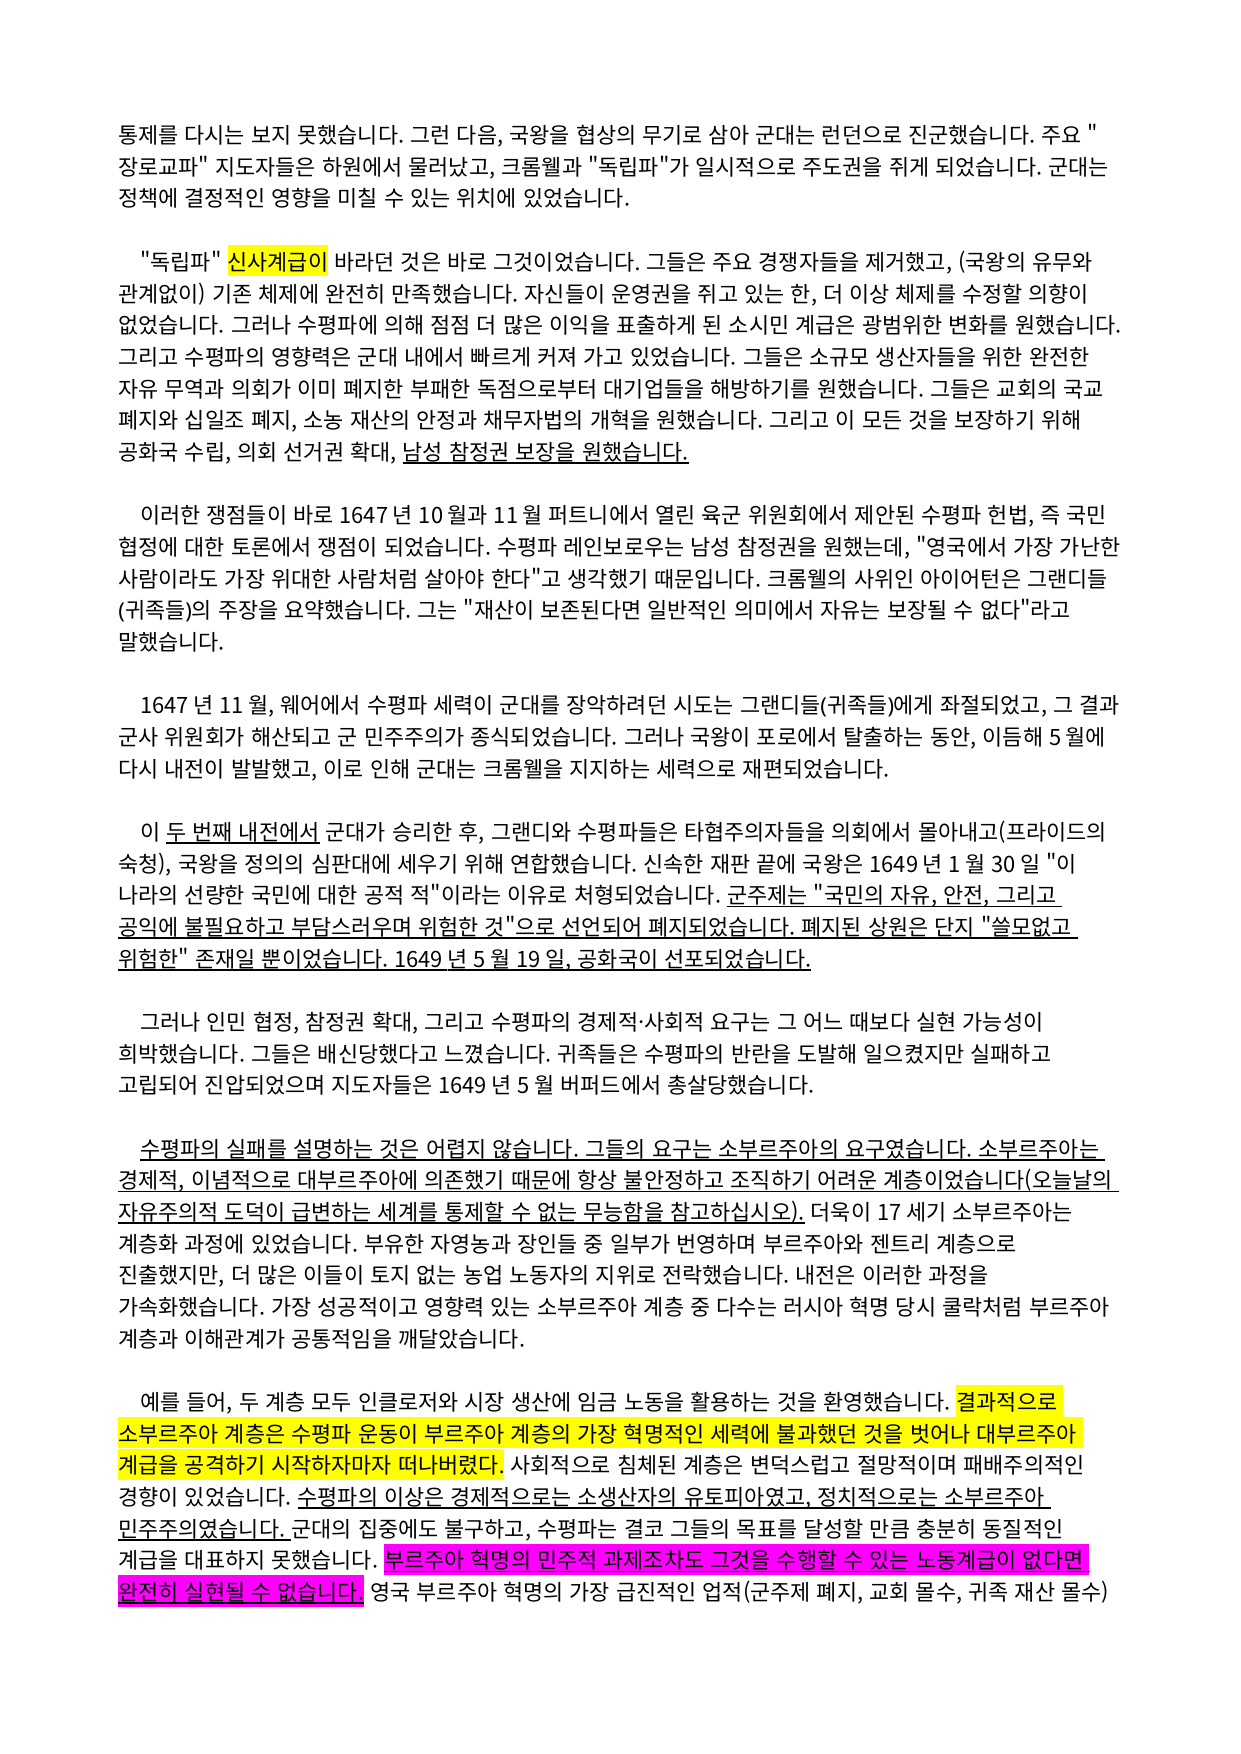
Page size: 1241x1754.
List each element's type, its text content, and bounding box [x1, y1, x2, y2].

text "독립파" 신사계급이 바라던 것은 바로 그것이었습니다. 그들은 주요 경쟁자들을 제거했고, (국왕의 유무와 관계없이) 기존 체제에 완전히 만족했습니다. 자신들이 운영권을 쥐고 있는 한, 더 이상 체제를 수정할 의향이 없었습니다. 그러나 수평파에 의해 점점 더 많은 이익을 표출하게 된 소시민 계급은 광범위한 변화를 원했습니다. 그리고 수평파의 영향력은 군대 내에서 빠르게 커져 가고 있었습니다. 그들은 소규모 생산자들을 위한 완전한 자유 무역과 의회가 이미 폐지한 부패한 독점으로부터 대기업들을 해방하기를 원했습니다. 그들은 교회의 국교 폐지와 십일조 폐지, 소농 재산의 안정과 채무자법의 개혁을 원했습니다. 그리고 이 모든 것을 보장하기 위해 공화국 수립, 의회 선거권 확대, 남성 참정권 보장을 원했습니다. [118, 245, 1122, 467]
text 예를 들어, 두 계층 모두 인클로저와 시장 생산에 임금 노동을 활용하는 것을 환영했습니다. 결과적으로 소부르주아 계층은 수평파 운동이 부르주아 계층의 가장 혁명적인 세력에 불과했던 것을 벗어나 대부르주아 계급을 공격하기 시작하자마자 떠나버렸다. 사회적으로 침체된 계층은 변덕스럽고 절망적이며 패배주의적인 경향이 있었습니다. 수평파의 이상은 경제적으로는 소생산자의 유토피아였고, 정치적으로는 소부르주아 민주주의였습니다. 군대의 집중에도 불구하고, 수평파는 결코 그들의 목표를 달성할 만큼 충분히 동질적인 계급을 대표하지 못했습니다. 부르주아 혁명의 민주적 과제조차도 그것을 수행할 수 있는 노동계급이 없다면 완전히 실현될 수 없습니다. 영국 부르주아 혁명의 가장 급진적인 업적(군주제 폐지, 교회 몰수, 귀족 재산 몰수) [118, 1385, 1122, 1607]
text 이러한 쟁점들이 바로 1647년 10월과 11월 퍼트니에서 열린 육군 위원회에서 제안된 수평파 헌법, 즉 국민 협정에 대한 토론에서 쟁점이 되었습니다. 수평파 레인보로우는 남성 참정권을 원했는데, "영국에서 가장 가난한 사람이라도 가장 위대한 사람처럼 살아야 한다"고 생각했기 때문입니다. 크롬웰의 사위인 아이어턴은 그랜디들(귀족들)의 주장을 요약했습니다. 그는 "재산이 보존된다면 일반적인 의미에서 자유는 보장될 수 없다"라고 말했습니다. [118, 498, 1122, 657]
text 이 두 번째 내전에서 군대가 승리한 후, 그랜디와 수평파들은 타협주의자들을 의회에서 몰아내고(프라이드의 숙청), 국왕을 정의의 심판대에 세우기 위해 연합했습니다. 신속한 재판 끝에 국왕은 1649년 1월 30일 "이 나라의 선량한 국민에 대한 공적 적"이라는 이유로 처형되었습니다. 군주제는 "국민의 자유, 안전, 그리고 공익에 불필요하고 부담스러우며 위험한 것"으로 선언되어 폐지되었습니다. 폐지된 상원은 단지 "쓸모없고 위험한" 존재일 뿐이었습니다. 1649년 5월 19일, 공화국이 선포되었습니다. [118, 815, 1122, 973]
text 통제를 다시는 보지 못했습니다. 그런 다음, 국왕을 협상의 무기로 삼아 군대는 런던으로 진군했습니다. 주요 "장로교파" 지도자들은 하원에서 물러났고, 크롬웰과 "독립파"가 일시적으로 주도권을 쥐게 되었습니다. 군대는 정책에 결정적인 영향을 미칠 수 있는 위치에 있었습니다. [118, 118, 1122, 213]
text 그러나 인민 협정, 참정권 확대, 그리고 수평파의 경제적·사회적 요구는 그 어느 때보다 실현 가능성이 희박했습니다. 그들은 배신당했다고 느꼈습니다. 귀족들은 수평파의 반란을 도발해 일으켰지만 실패하고 고립되어 진압되었으며 지도자들은 1649년 5월 버퍼드에서 총살당했습니다. [118, 1005, 1122, 1100]
text 1647년 11월, 웨어에서 수평파 세력이 군대를 장악하려던 시도는 그랜디들(귀족들)에게 좌절되었고, 그 결과 군사 위원회가 해산되고 군 민주주의가 종식되었습니다. 그러나 국왕이 포로에서 탈출하는 동안, 이듬해 5월에 다시 내전이 발발했고, 이로 인해 군대는 크롬웰을 지지하는 세력으로 재편되었습니다. [118, 688, 1122, 783]
text 수평파의 실패를 설명하는 것은 어렵지 않습니다. 그들의 요구는 소부르주아의 요구였습니다. 소부르주아는 경제적, 이념적으로 대부르주아에 의존했기 때문에 항상 불안정하고 조직하기 어려운 계층이었습니다(오늘날의 자유주의적 도덕이 급변하는 세계를 통제할 수 없는 무능함을 참고하십시오). 더욱이 17세기 소부르주아는 계층화 과정에 있었습니다. 부유한 자영농과 장인들 중 일부가 번영하며 부르주아와 젠트리 계층으로 진출했지만, 더 많은 이들이 토지 없는 농업 노동자의 지위로 전락했습니다. 내전은 이러한 과정을 가속화했습니다. 가장 성공적이고 영향력 있는 소부르주아 계층 중 다수는 러시아 혁명 당시 쿨락처럼 부르주아 계층과 이해관계가 공통적임을 깨달았습니다. [118, 1132, 1122, 1353]
